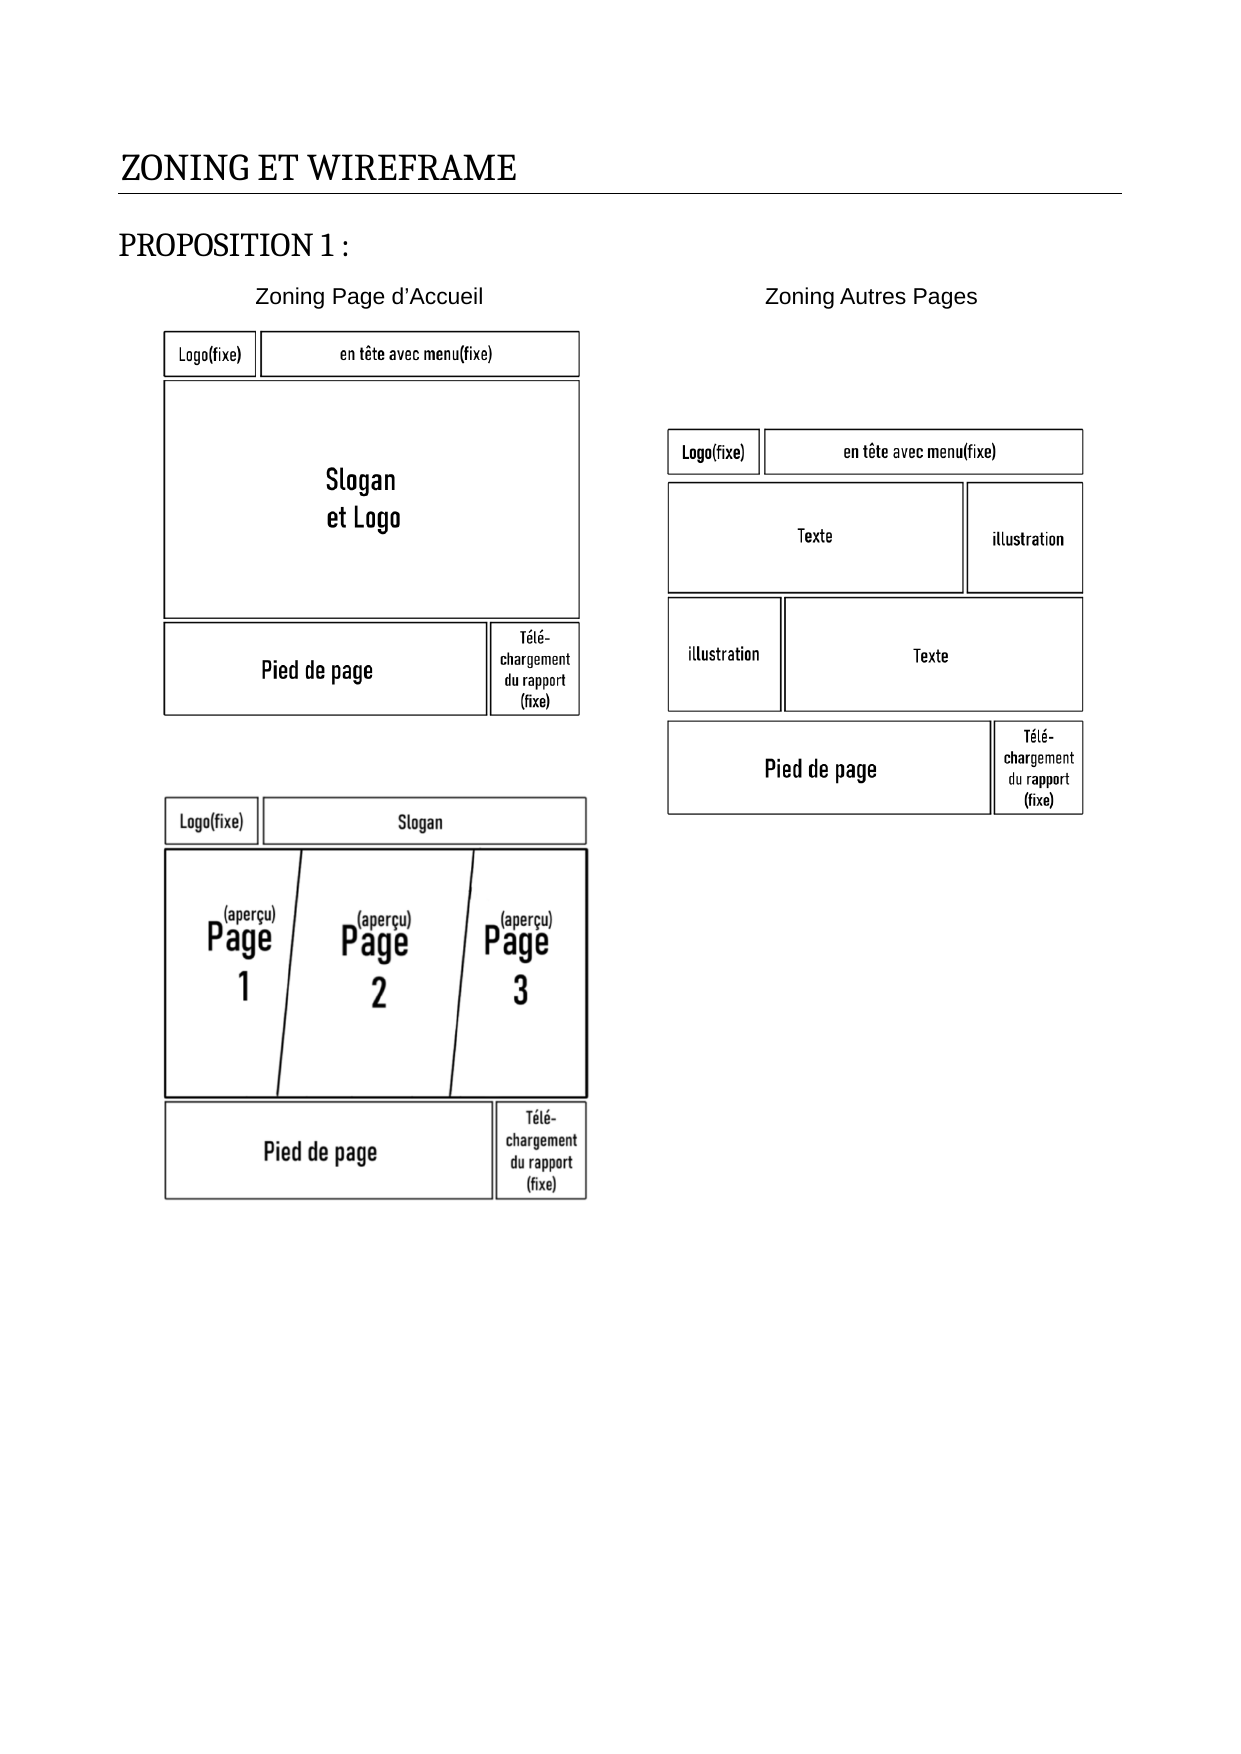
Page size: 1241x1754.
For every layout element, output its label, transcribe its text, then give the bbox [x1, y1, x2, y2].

table_header Zoning Page d’Accueil [118, 278, 620, 315]
picture [141, 321, 597, 725]
picture [120, 788, 617, 1204]
subtitle Zoning et Wireframe [118, 143, 1122, 193]
picture [643, 417, 1111, 824]
table_cell [620, 315, 1122, 1236]
table_header Zoning Autres Pages [620, 278, 1122, 315]
table_cell [620, 1236, 1122, 1616]
subtitle Proposition 1 : [118, 226, 1122, 265]
table_cell [118, 1236, 620, 1616]
table_cell [118, 315, 620, 757]
table_cell [118, 757, 620, 1236]
